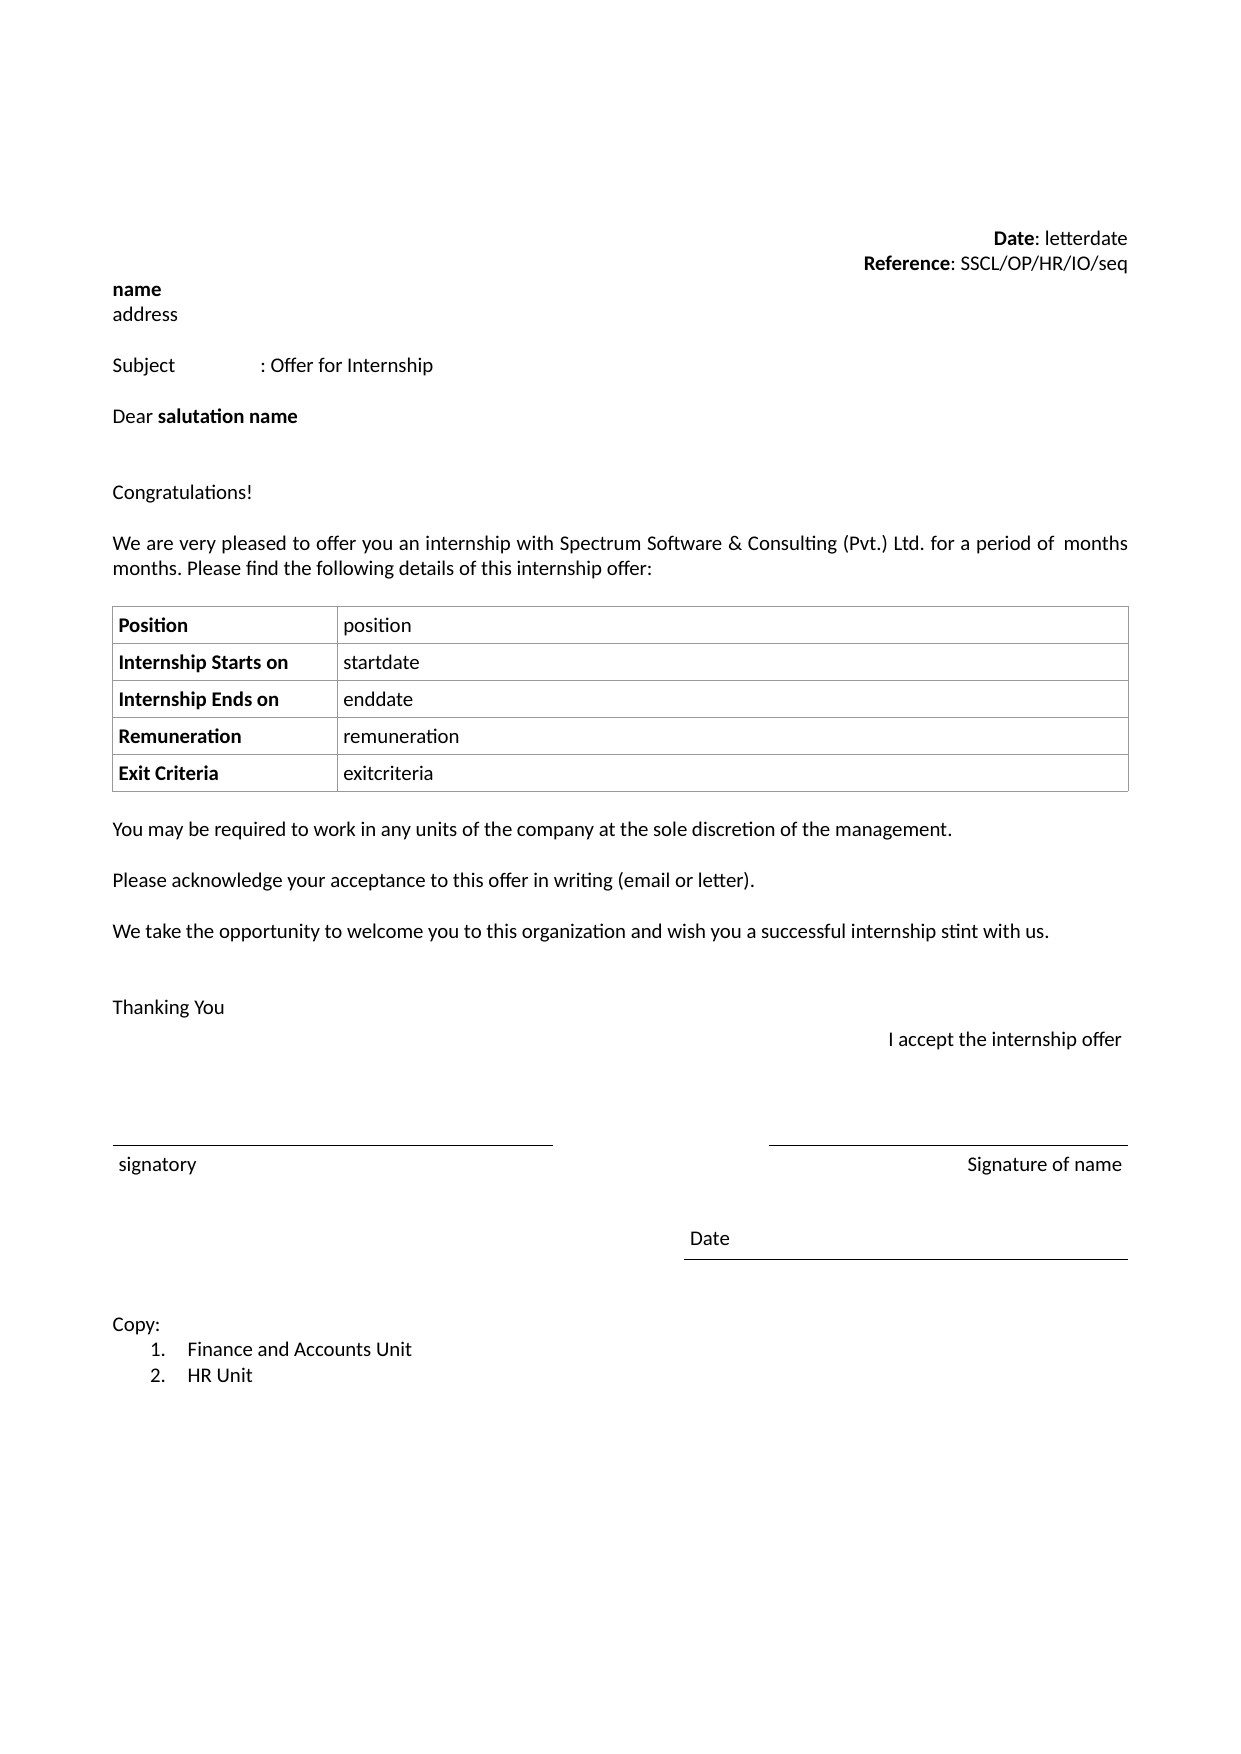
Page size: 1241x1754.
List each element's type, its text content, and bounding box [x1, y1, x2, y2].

text Please acknowledge your acceptance to this offer in writing (email or letter). [112, 867, 1128, 893]
table_cell Internship Starts on [113, 644, 337, 680]
table_cell Date [684, 1219, 769, 1259]
text name [112, 276, 1128, 301]
text Copy: [112, 1311, 1128, 1337]
list HR Unit [150, 1362, 1128, 1387]
table_cell enddate [338, 681, 1128, 717]
table_cell [769, 1219, 1128, 1259]
table_header position [338, 607, 1128, 643]
table_cell [684, 1183, 1128, 1219]
text We take the opportunity to welcome you to this organization and wish you a successful internship stint with us. [112, 918, 1128, 944]
text Congratulations! [112, 479, 1128, 504]
table_cell signatory [113, 1145, 684, 1259]
table_cell startdate [338, 644, 1128, 680]
text Date: letterdate [112, 225, 1128, 250]
text Thanking You [112, 994, 1128, 1020]
text Reference: SSCL/OP/HR/IO/seq [112, 250, 1128, 276]
text address [112, 301, 1128, 327]
table_cell Remuneration [113, 718, 337, 754]
table_header Position [113, 607, 337, 643]
table_cell Signature of name [684, 1145, 1128, 1182]
table_cell Exit Criteria [113, 755, 337, 791]
text We are very pleased to offer you an internship with Spectrum Software & Consulting (Pvt.) Ltd. for a period of months months. Please find the following details of this internship offer: [112, 530, 1128, 581]
text You may be required to work in any units of the company at the sole discretion of the management. [112, 817, 1128, 842]
table_cell [684, 1057, 769, 1144]
table_cell [769, 1057, 1128, 1144]
text Dear salutation name [112, 403, 1128, 428]
table_header I accept the internship offer [684, 1020, 1128, 1057]
text Subject : Offer for Internship [112, 352, 1128, 377]
table_cell exitcriteria [338, 755, 1128, 791]
table_cell remuneration [338, 718, 1128, 754]
table_cell Internship Ends on [113, 681, 337, 717]
table_cell [553, 1057, 684, 1144]
table_cell [113, 1057, 553, 1144]
list Finance and Accounts Unit [150, 1337, 1128, 1362]
table_header [113, 1020, 684, 1057]
